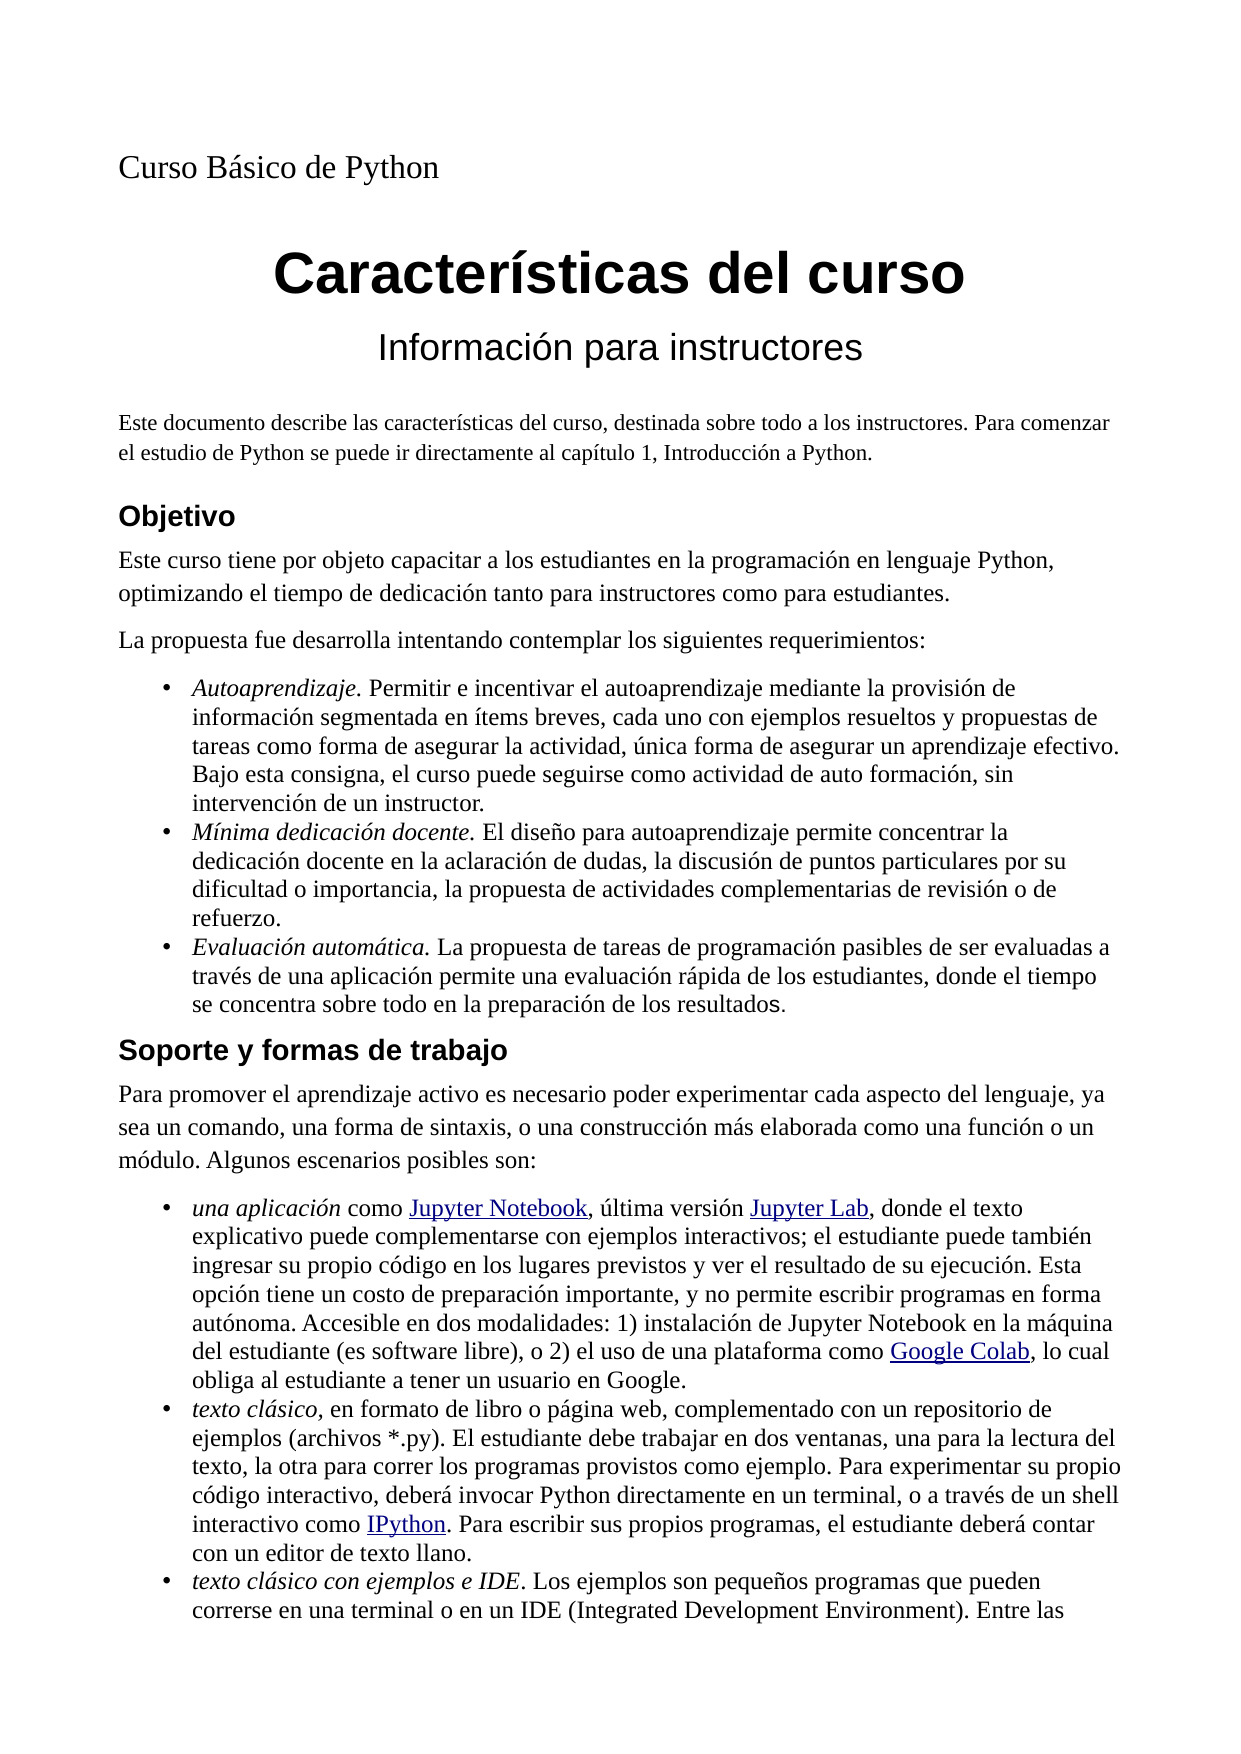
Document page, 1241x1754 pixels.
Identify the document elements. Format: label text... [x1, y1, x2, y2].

list texto clásico, en formato de libro o página web, complementado con un repositorio de ejemplos (archivos *.py). El estudiante debe trabajar en dos ventanas, una para la lectura del texto, la otra para correr los programas provistos como ejemplo. Para experimentar su propio código interactivo, deberá invocar Python directamente en un terminal, o a través de un shell interactivo como IPython. Para escribir sus propios programas, el estudiante deberá contar con un editor de texto llano. [162, 1394, 1122, 1566]
list Mínima dedicación docente. El diseño para autoaprendizaje permite concentrar la dedicación docente en la aclaración de dudas, la discusión de puntos particulares por su dificultad o importancia, la propuesta de actividades complementarias de revisión o de refuerzo. [162, 817, 1122, 932]
text Este curso tiene por objeto capacitar a los estudiantes en la programación en lenguaje Python, optimizando el tiempo de dedicación tanto para instructores como para estudiantes. [118, 545, 1122, 607]
text La propuesta fue desarrolla intentando contemplar los siguientes requerimientos: [118, 626, 1122, 654]
subtitle Información para instructores [118, 325, 1122, 368]
subtitle Soporte y formas de trabajo [118, 1033, 1122, 1067]
text Curso Básico de Python [118, 147, 1122, 185]
text Para promover el aprendizaje activo es necesario poder experimentar cada aspecto del lenguaje, ya sea un comando, una forma de sintaxis, o una construcción más elaborada como una función o un módulo. Algunos escenarios posibles son: [118, 1079, 1122, 1174]
list texto clásico con ejemplos e IDE. Los ejemplos son pequeños programas que pueden correrse en una terminal o en un IDE (Integrated Development Environment). Entre las [162, 1566, 1122, 1624]
title Características del curso [118, 239, 1122, 306]
list Autoaprendizaje. Permitir e incentivar el autoaprendizaje mediante la provisión de información segmentada en ítems breves, cada uno con ejemplos resueltos y propuestas de tareas como forma de asegurar la actividad, única forma de asegurar un aprendizaje efectivo. Bajo esta consigna, el curso puede seguirse como actividad de auto formación, sin intervención de un instructor. [162, 673, 1122, 817]
text Este documento describe las características del curso, destinada sobre todo a los instructores. Para comenzar el estudio de Python se puede ir directamente al capítulo 1, Introducción a Python. [118, 409, 1122, 466]
list Evaluación automática. La propuesta de tareas de programación pasibles de ser evaluadas a través de una aplicación permite una evaluación rápida de los estudiantes, donde el tiempo se concentra sobre todo en la preparación de los resultados. [162, 932, 1122, 1018]
subtitle Objetivo [118, 499, 1122, 532]
list una aplicación como Jupyter Notebook, última versión Jupyter Lab, donde el texto explicativo puede complementarse con ejemplos interactivos; el estudiante puede también ingresar su propio código en los lugares previstos y ver el resultado de su ejecución. Esta opción tiene un costo de preparación importante, y no permite escribir programas en forma autónoma. Accesible en dos modalidades: 1) instalación de Jupyter Notebook en la máquina del estudiante (es software libre), o 2) el uso de una plataforma como Google Colab, lo cual obliga al estudiante a tener un usuario en Google. [162, 1193, 1122, 1394]
